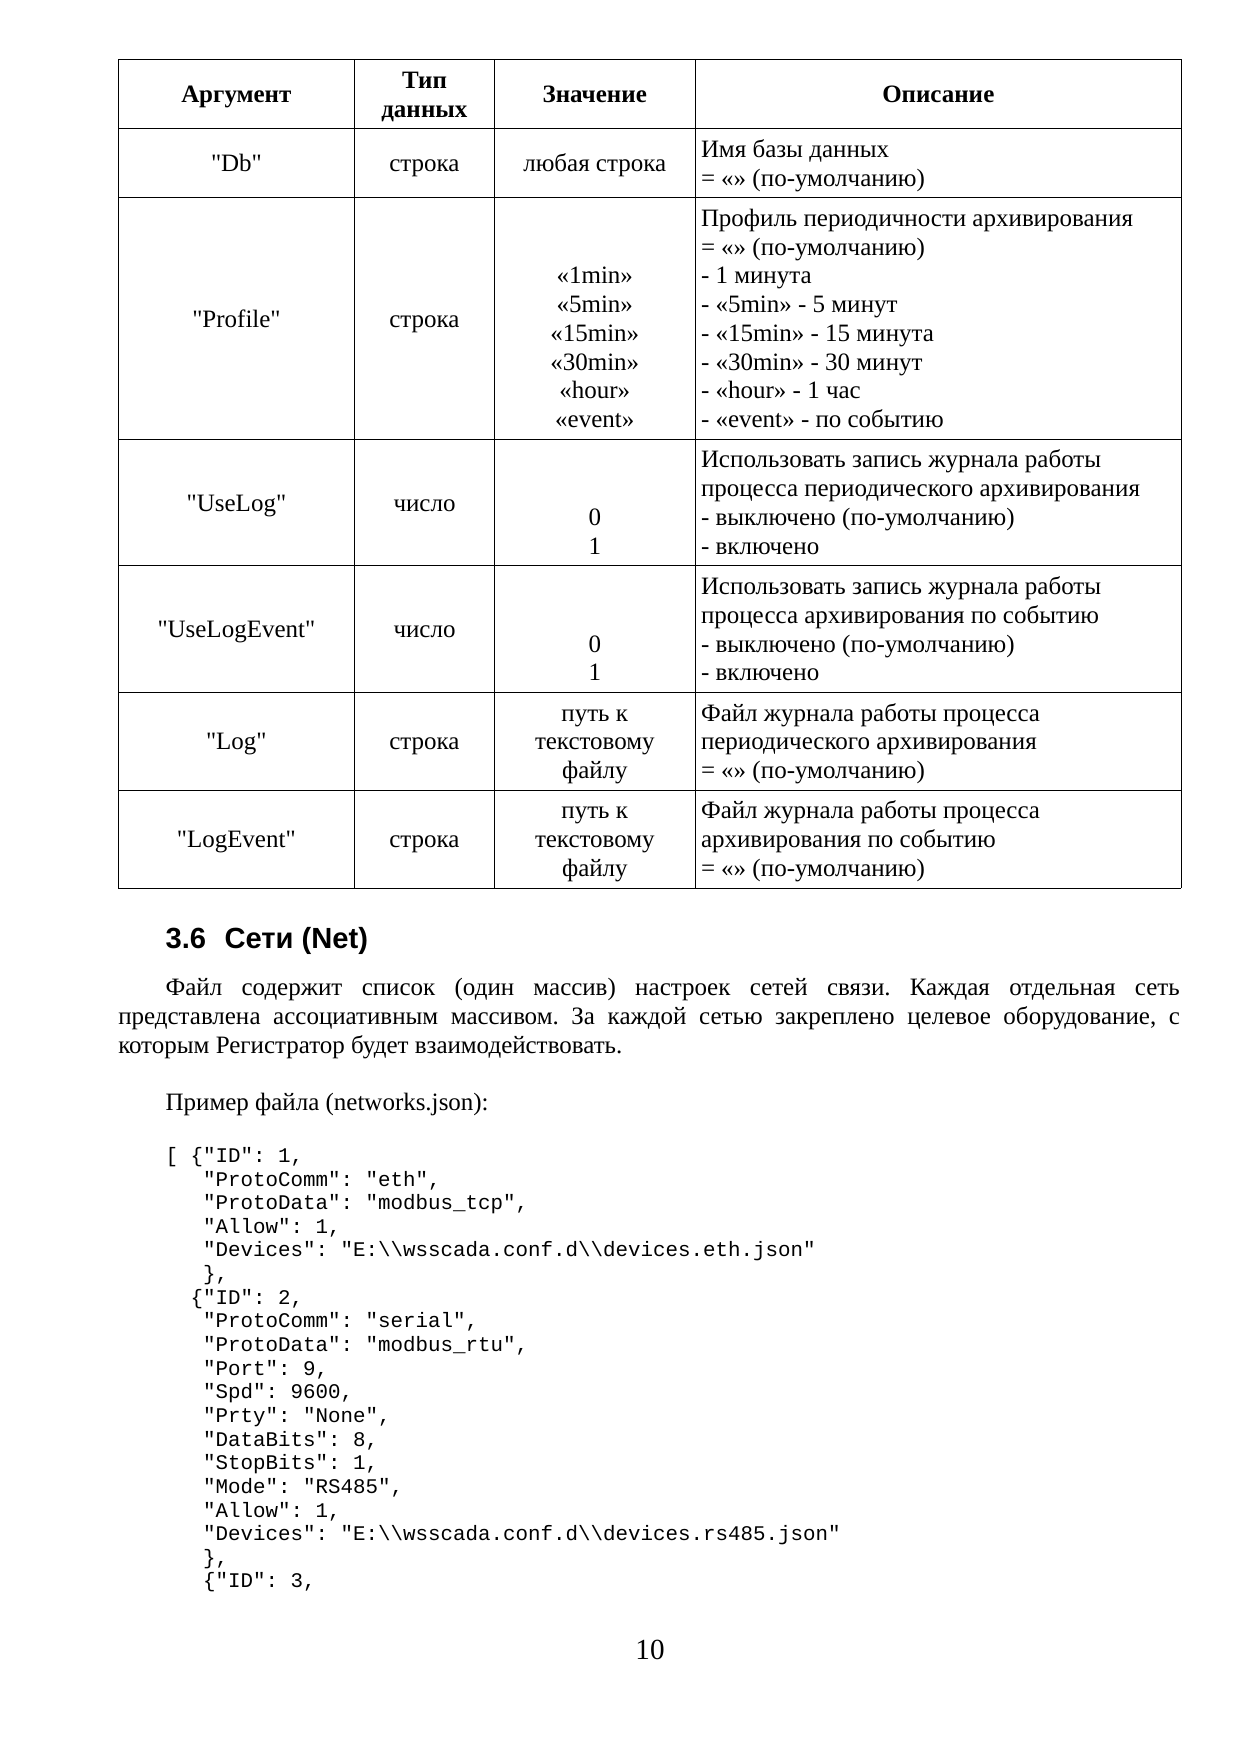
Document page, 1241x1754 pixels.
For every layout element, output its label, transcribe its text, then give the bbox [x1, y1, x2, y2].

table_cell "UseLogEvent" [119, 566, 354, 692]
text [ {"ID": 1, [118, 1145, 1181, 1168]
text "ProtoData": "modbus_tcp", [118, 1192, 1181, 1216]
text {"ID": 3, [118, 1571, 1181, 1594]
text "StopBits": 1, [118, 1452, 1181, 1476]
text "ProtoComm": "serial", [118, 1310, 1181, 1334]
text "DataBits": 8, [118, 1429, 1181, 1452]
subtitle Сети (Net) [118, 921, 1181, 955]
table_cell любая строка [495, 129, 695, 197]
text "Allow": 1, [118, 1216, 1181, 1239]
table_cell 0 1 [495, 566, 695, 692]
table_header Описание [696, 60, 1181, 128]
text "Allow": 1, [118, 1499, 1181, 1523]
text "Devices": "E:\\wsscada.conf.d\\devices.rs485.json" [118, 1523, 1181, 1547]
table_cell путь к текстовому файлу [495, 693, 695, 790]
table_cell Файл журнала работы процесса архивирования по событию = «» (по-умолчанию) [696, 791, 1181, 887]
table_cell путь к текстовому файлу [495, 791, 695, 887]
table_header Тип данных [355, 60, 494, 128]
table_header Аргумент [119, 60, 354, 128]
text "ProtoComm": "eth", [118, 1168, 1181, 1192]
table_cell «1min» «5min» «15min» «30min» «hour» «event» [495, 198, 695, 439]
text Файл содержит список (один массив) настроек сетей связи. Каждая отдельная сеть представлена ассоциативным массивом. За каждой сетью закреплено целевое оборудование, с которым Регистратор будет взаимодействовать. [118, 972, 1181, 1059]
text }, [118, 1547, 1181, 1571]
table_cell Имя базы данных = «» (по-умолчанию) [696, 129, 1181, 197]
table_cell число [355, 440, 494, 565]
table_cell "Profile" [119, 198, 354, 439]
table_cell "Db" [119, 129, 354, 197]
table_cell строка [355, 129, 494, 197]
table_cell число [355, 566, 494, 692]
table_cell Файл журнала работы процесса периодического архивирования = «» (по-умолчанию) [696, 693, 1181, 790]
table_cell Использовать запись журнала работы процесса архивирования по событию - выключено (по-умолчанию) - включено [696, 566, 1181, 692]
table_cell 0 1 [495, 440, 695, 565]
table_cell "Log" [119, 693, 354, 790]
text "ProtoData": "modbus_rtu", [118, 1334, 1181, 1358]
text "Prty": "None", [118, 1405, 1181, 1429]
table_cell Использовать запись журнала работы процесса периодического архивирования - выключено (по-умолчанию) - включено [696, 440, 1181, 565]
text "Mode": "RS485", [118, 1476, 1181, 1499]
table_cell "LogEvent" [119, 791, 354, 887]
table_cell Профиль периодичности архивирования = «» (по-умолчанию) - 1 минута - «5min» - 5 минут - «15min» - 15 минута - «30min» - 30 минут - «hour» - 1 час - «event» - по событию [696, 198, 1181, 439]
text "Port": 9, [118, 1358, 1181, 1381]
text "Devices": "E:\\wsscada.conf.d\\devices.eth.json" [118, 1239, 1181, 1263]
table_cell "UseLog" [119, 440, 354, 565]
text }, [118, 1263, 1181, 1287]
text Пример файла (networks.json): [118, 1087, 1181, 1116]
table_cell строка [355, 198, 494, 439]
text "Spd": 9600, [118, 1381, 1181, 1405]
table_cell строка [355, 791, 494, 887]
table_header Значение [495, 60, 695, 128]
text {"ID": 2, [118, 1287, 1181, 1310]
table_cell строка [355, 693, 494, 790]
